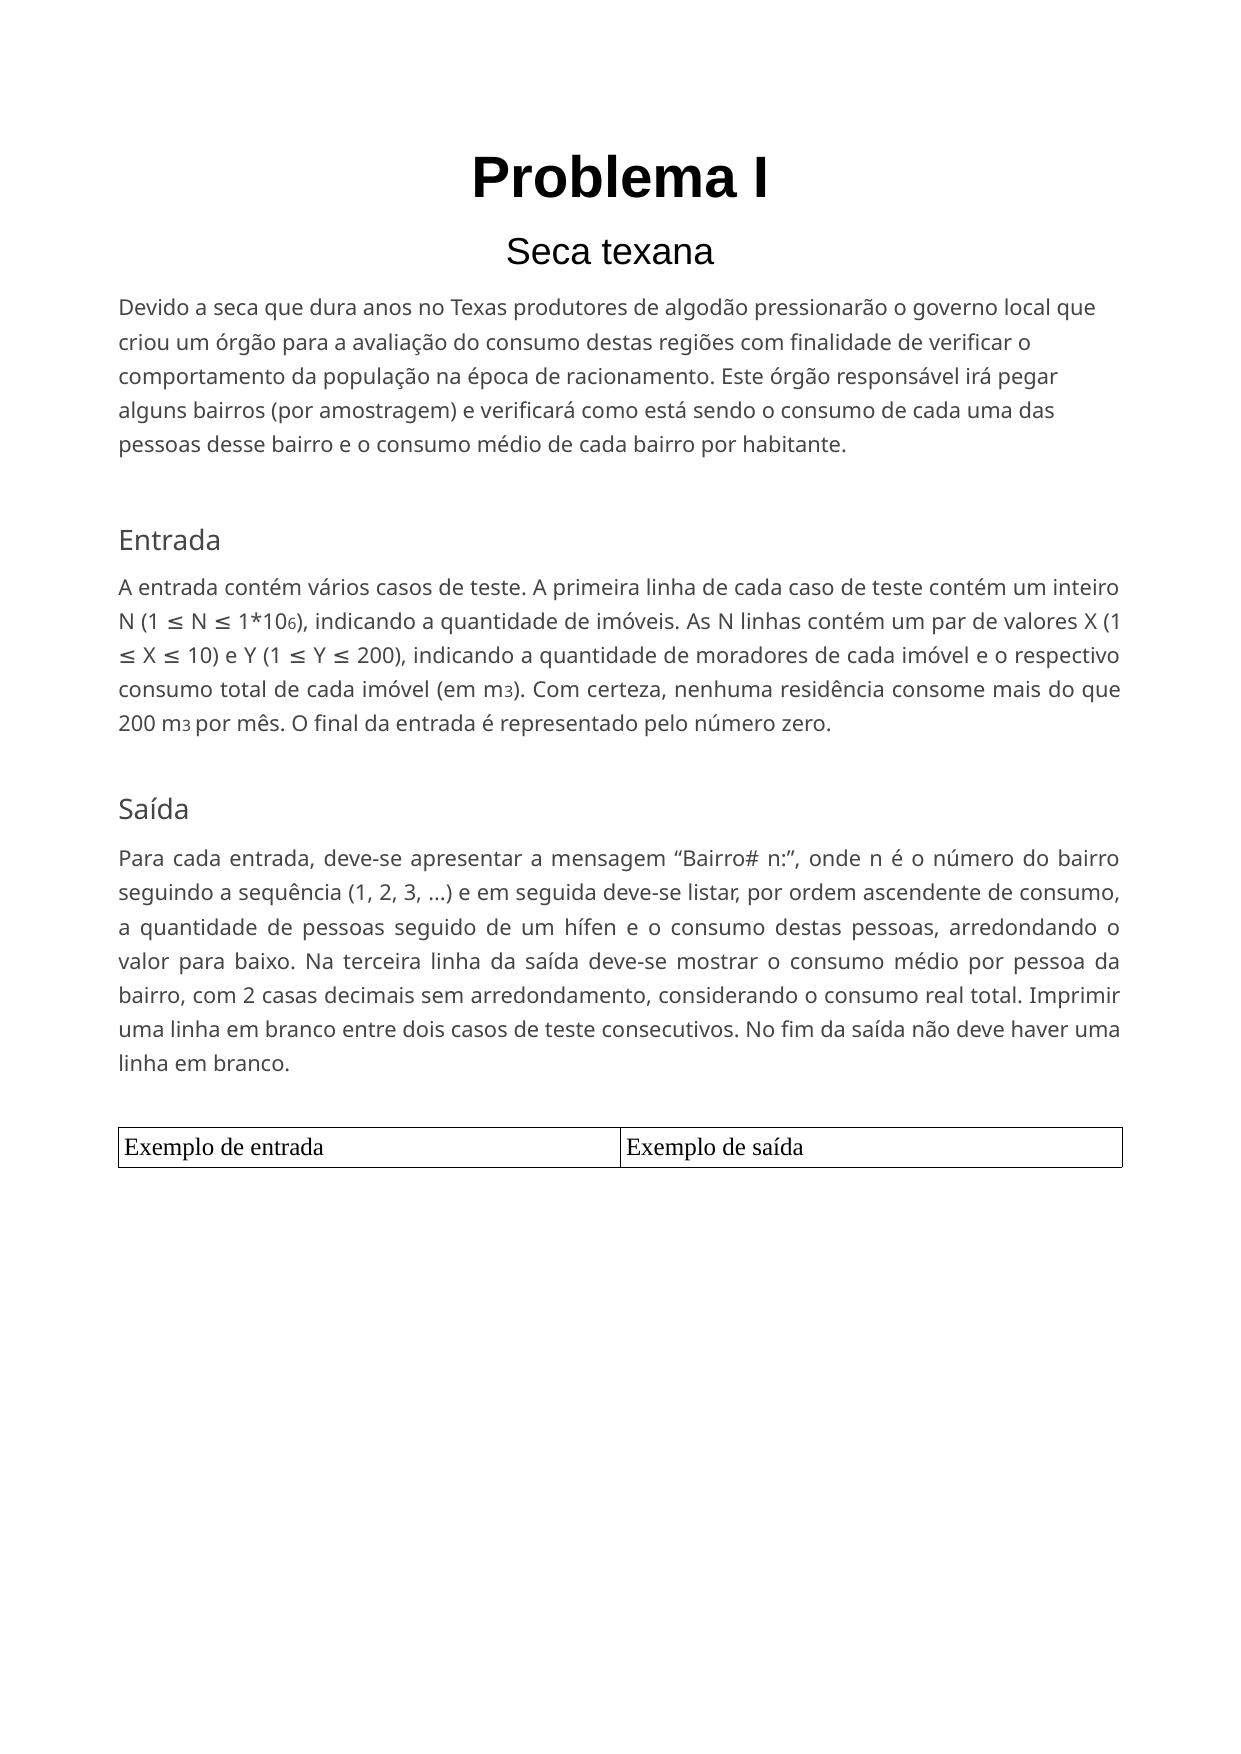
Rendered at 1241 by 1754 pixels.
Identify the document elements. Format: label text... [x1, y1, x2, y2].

subtitle Entrada [118, 521, 1122, 559]
subtitle Saída [118, 789, 1122, 827]
table_header Exemplo de saída [621, 1128, 1122, 1167]
text Para cada entrada, deve-se apresentar a mensagem “Bairro# n:”, onde n é o número do bairro seguindo a sequência (1, 2, 3, ...) e em seguida deve-se listar, por ordem ascendente de consumo, a quantidade de pessoas seguido de um hífen e o consumo destas pessoas, arredondando o valor para baixo. Na terceira linha da saída deve-se mostrar o consumo médio por pessoa da bairro, com 2 casas decimais sem arredondamento, considerando o consumo real total. Imprimir uma linha em branco entre dois casos de teste consecutivos. No fim da saída não deve haver uma linha em branco. [118, 843, 1122, 1078]
title Problema I [118, 143, 1122, 210]
table_header Exemplo de entrada [119, 1128, 620, 1167]
text Devido a seca que dura anos no Texas produtores de algodão pressionarão o governo local que criou um órgão para a avaliação do consumo destas regiões com finalidade de verificar o comportamento da população na época de racionamento. Este órgão responsável irá pegar alguns bairros (por amostragem) e verificará como está sendo o consumo de cada uma das pessoas desse bairro e o consumo médio de cada bairro por habitante. [118, 292, 1122, 459]
text A entrada contém vários casos de teste. A primeira linha de cada caso de teste contém um inteiro N (1 ≤ N ≤ 1*106), indicando a quantidade de imóveis. As N linhas contém um par de valores X (1 ≤ X ≤ 10) e Y (1 ≤ Y ≤ 200), indicando a quantidade de moradores de cada imóvel e o respectivo consumo total de cada imóvel (em m3). Com certeza, nenhuma residência consome mais do que 200 m3 por mês. O final da entrada é representado pelo número zero. [118, 571, 1122, 738]
subtitle Seca texana [118, 229, 1122, 272]
